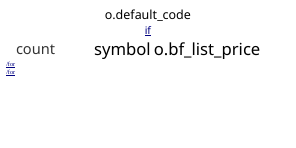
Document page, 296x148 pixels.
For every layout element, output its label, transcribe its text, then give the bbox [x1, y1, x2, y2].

text /for [6, 61, 289, 68]
table_cell symbol o.bf_list_price [65, 37, 289, 61]
text /for [6, 68, 289, 75]
table_header o.default_code if [6, 6, 289, 37]
table_cell count [6, 37, 65, 61]
